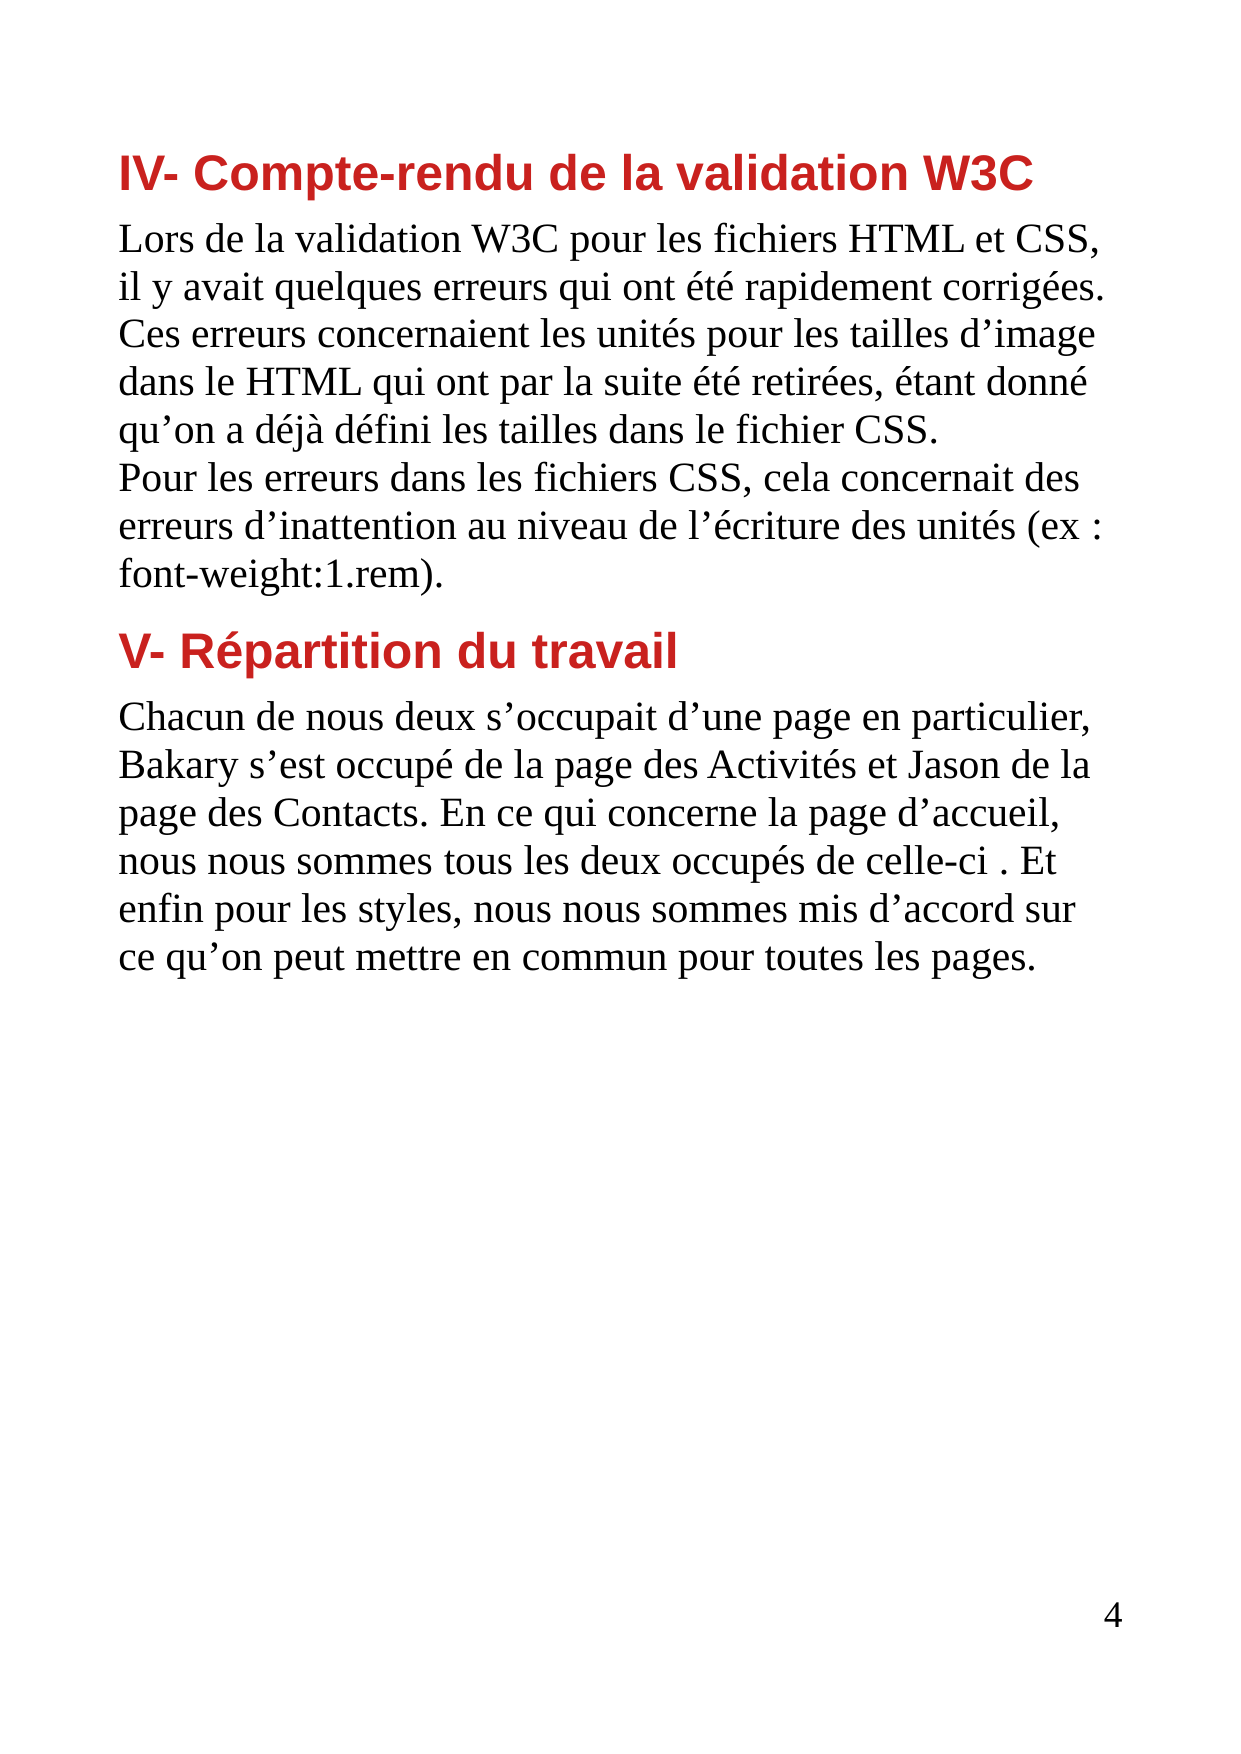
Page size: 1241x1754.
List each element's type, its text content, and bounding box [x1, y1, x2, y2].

text Pour les erreurs dans les fichiers CSS, cela concernait des erreurs d’inattention au niveau de l’écriture des unités (ex : font-weight:1.rem). [118, 453, 1122, 596]
text Chacun de nous deux s’occupait d’une page en particulier, Bakary s’est occupé de la page des Activités et Jason de la page des Contacts. En ce qui concerne la page d’accueil, nous nous sommes tous les deux occupés de celle-ci . Et enfin pour les styles, nous nous sommes mis d’accord sur ce qu’on peut mettre en commun pour toutes les pages. [118, 691, 1122, 979]
text Lors de la validation W3C pour les fichiers HTML et CSS, il y avait quelques erreurs qui ont été rapidement corrigées. Ces erreurs concernaient les unités pour les tailles d’image dans le HTML qui ont par la suite été retirées, étant donné qu’on a déjà défini les tailles dans le fichier CSS. [118, 213, 1122, 453]
subtitle V- Répartition du travail [118, 621, 1122, 679]
subtitle IV- Compte-rendu de la validation W3C [118, 143, 1122, 201]
